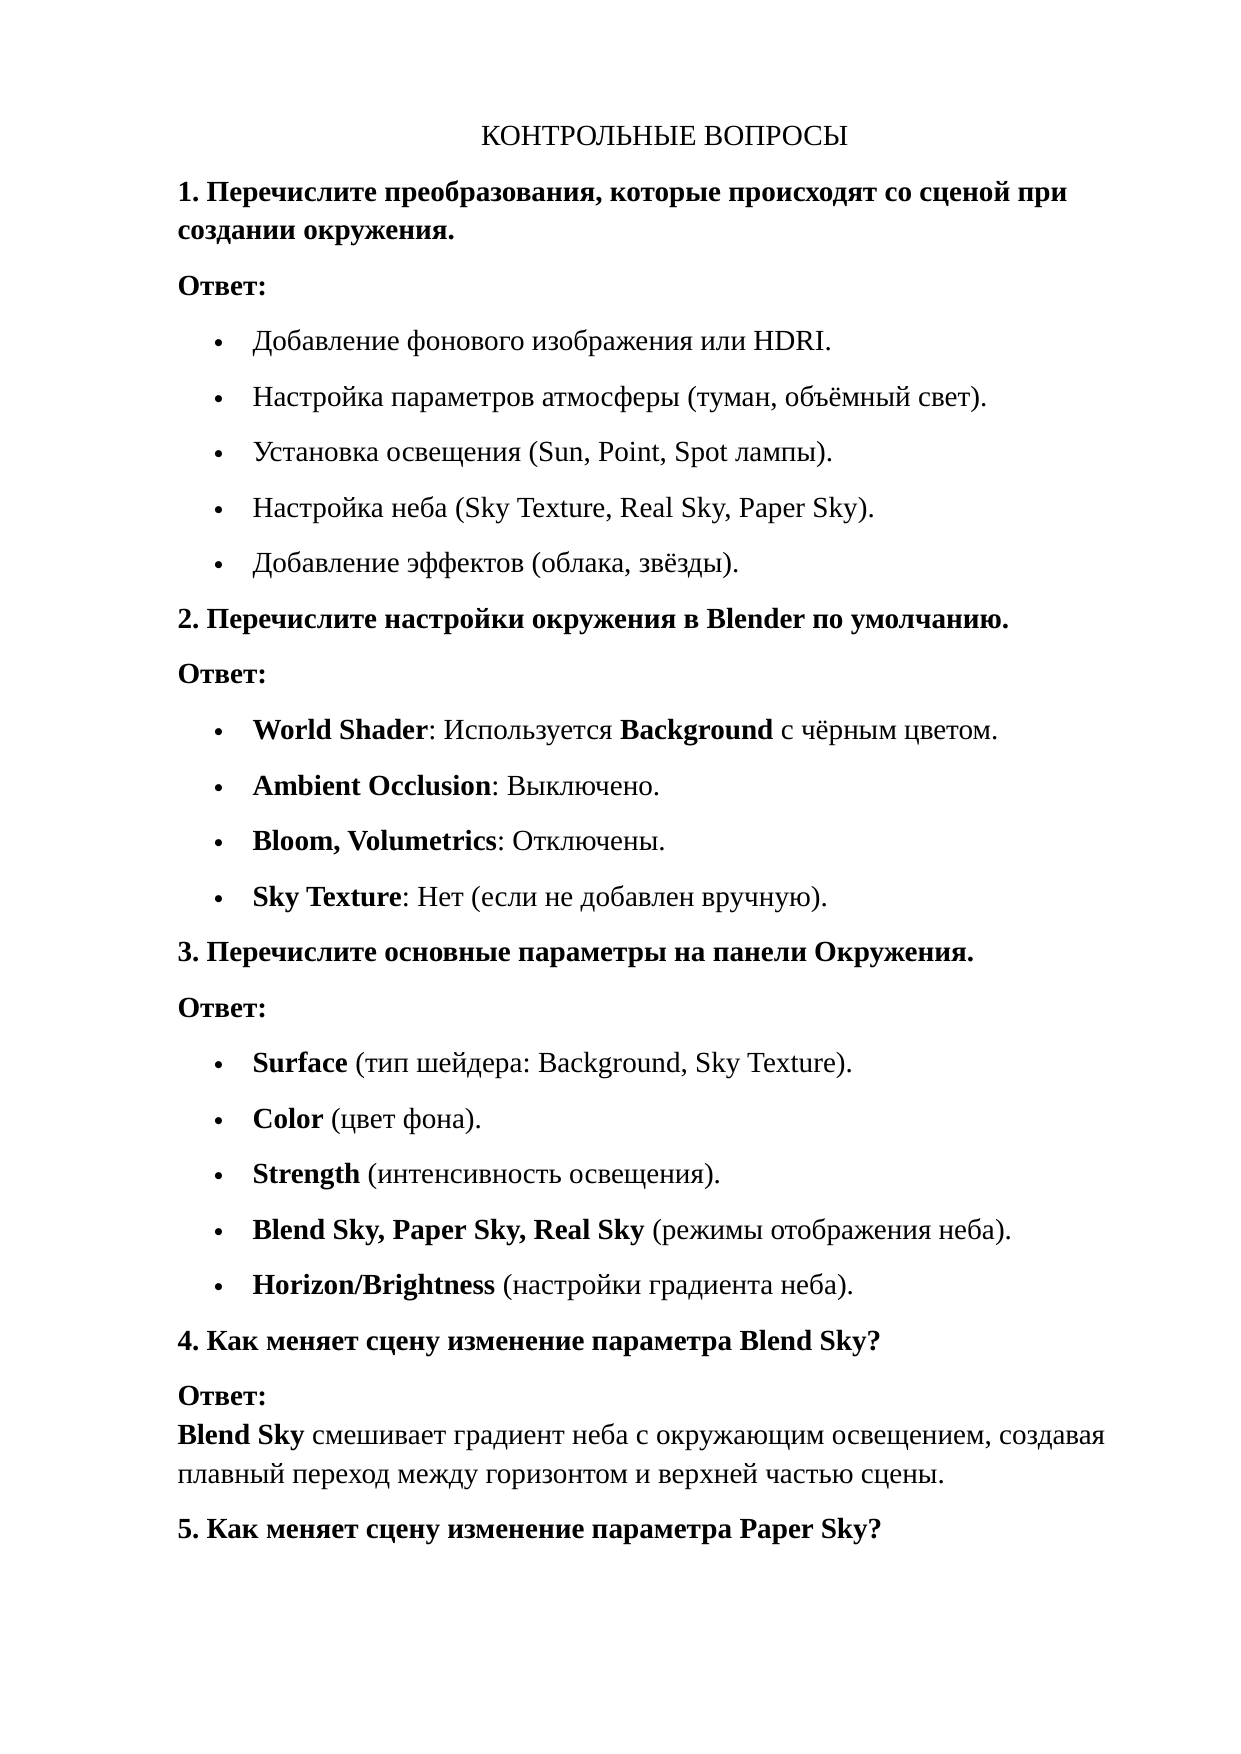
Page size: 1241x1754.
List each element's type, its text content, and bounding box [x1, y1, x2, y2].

text 1. Перечислите преобразования, которые происходят со сценой при создании окружения. [177, 174, 1152, 246]
list Blend Sky, Paper Sky, Real Sky (режимы отображения неба). [215, 1212, 1152, 1245]
list Настройка параметров атмосферы (туман, объёмный свет). [215, 379, 1152, 413]
list Добавление фонового изображения или HDRI. [215, 323, 1152, 357]
list Bloom, Volumetrics: Отключены. [215, 823, 1152, 857]
list Ambient Occlusion: Выключено. [215, 768, 1152, 801]
text Ответ: Blend Sky смешивает градиент неба с окружающим освещением, создавая плавный переход между горизонтом и верхней частью сцены. [177, 1378, 1152, 1490]
text 5. Как меняет сцену изменение параметра Paper Sky? [177, 1512, 1152, 1545]
list Surface (тип шейдера: Background, Sky Texture). [215, 1045, 1152, 1079]
list Strength (интенсивность освещения). [215, 1156, 1152, 1190]
list Настройка неба (Sky Texture, Real Sky, Paper Sky). [215, 490, 1152, 524]
list Color (цвет фона). [215, 1101, 1152, 1134]
list Добавление эффектов (облака, звёзды). [215, 546, 1152, 579]
text Ответ: [177, 268, 1152, 302]
list World Shader: Используется Background с чёрным цветом. [215, 712, 1152, 746]
text Ответ: [177, 657, 1152, 690]
list Horizon/Brightness (настройки градиента неба). [215, 1267, 1152, 1301]
text 2. Перечислите настройки окружения в Blender по умолчанию. [177, 601, 1152, 635]
text 4. Как меняет сцену изменение параметра Blend Sky? [177, 1323, 1152, 1356]
text Ответ: [177, 990, 1152, 1023]
list Sky Texture: Нет (если не добавлен вручную). [215, 879, 1152, 912]
text КОНТРОЛЬНЫЕ ВОПРОСЫ [177, 118, 1152, 152]
list Установка освещения (Sun, Point, Spot лампы). [215, 434, 1152, 468]
text 3. Перечислите основные параметры на панели Окружения. [177, 934, 1152, 968]
